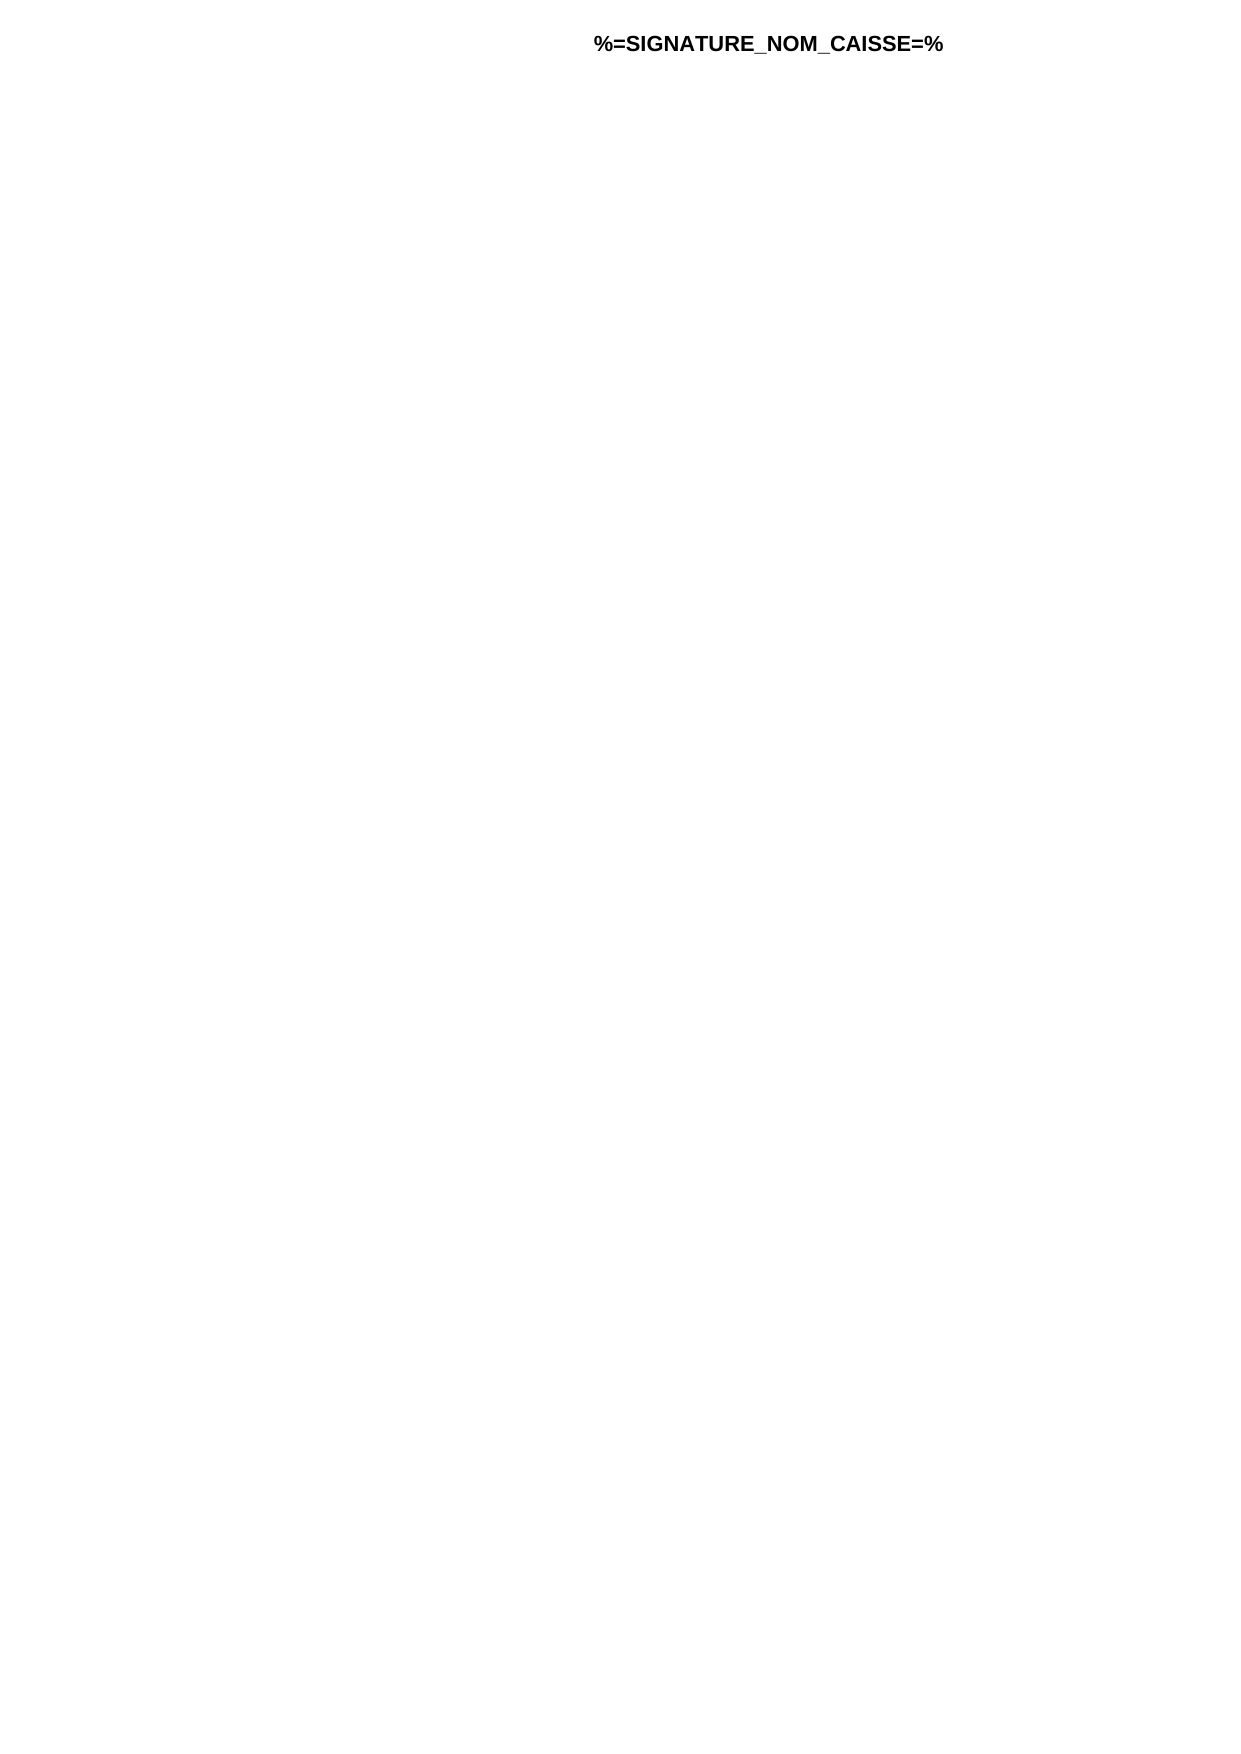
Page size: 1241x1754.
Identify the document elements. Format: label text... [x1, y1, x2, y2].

table_header [84, 25, 365, 60]
table_header %=SIGNATURE_NOM_CAISSE=% [365, 25, 1172, 60]
